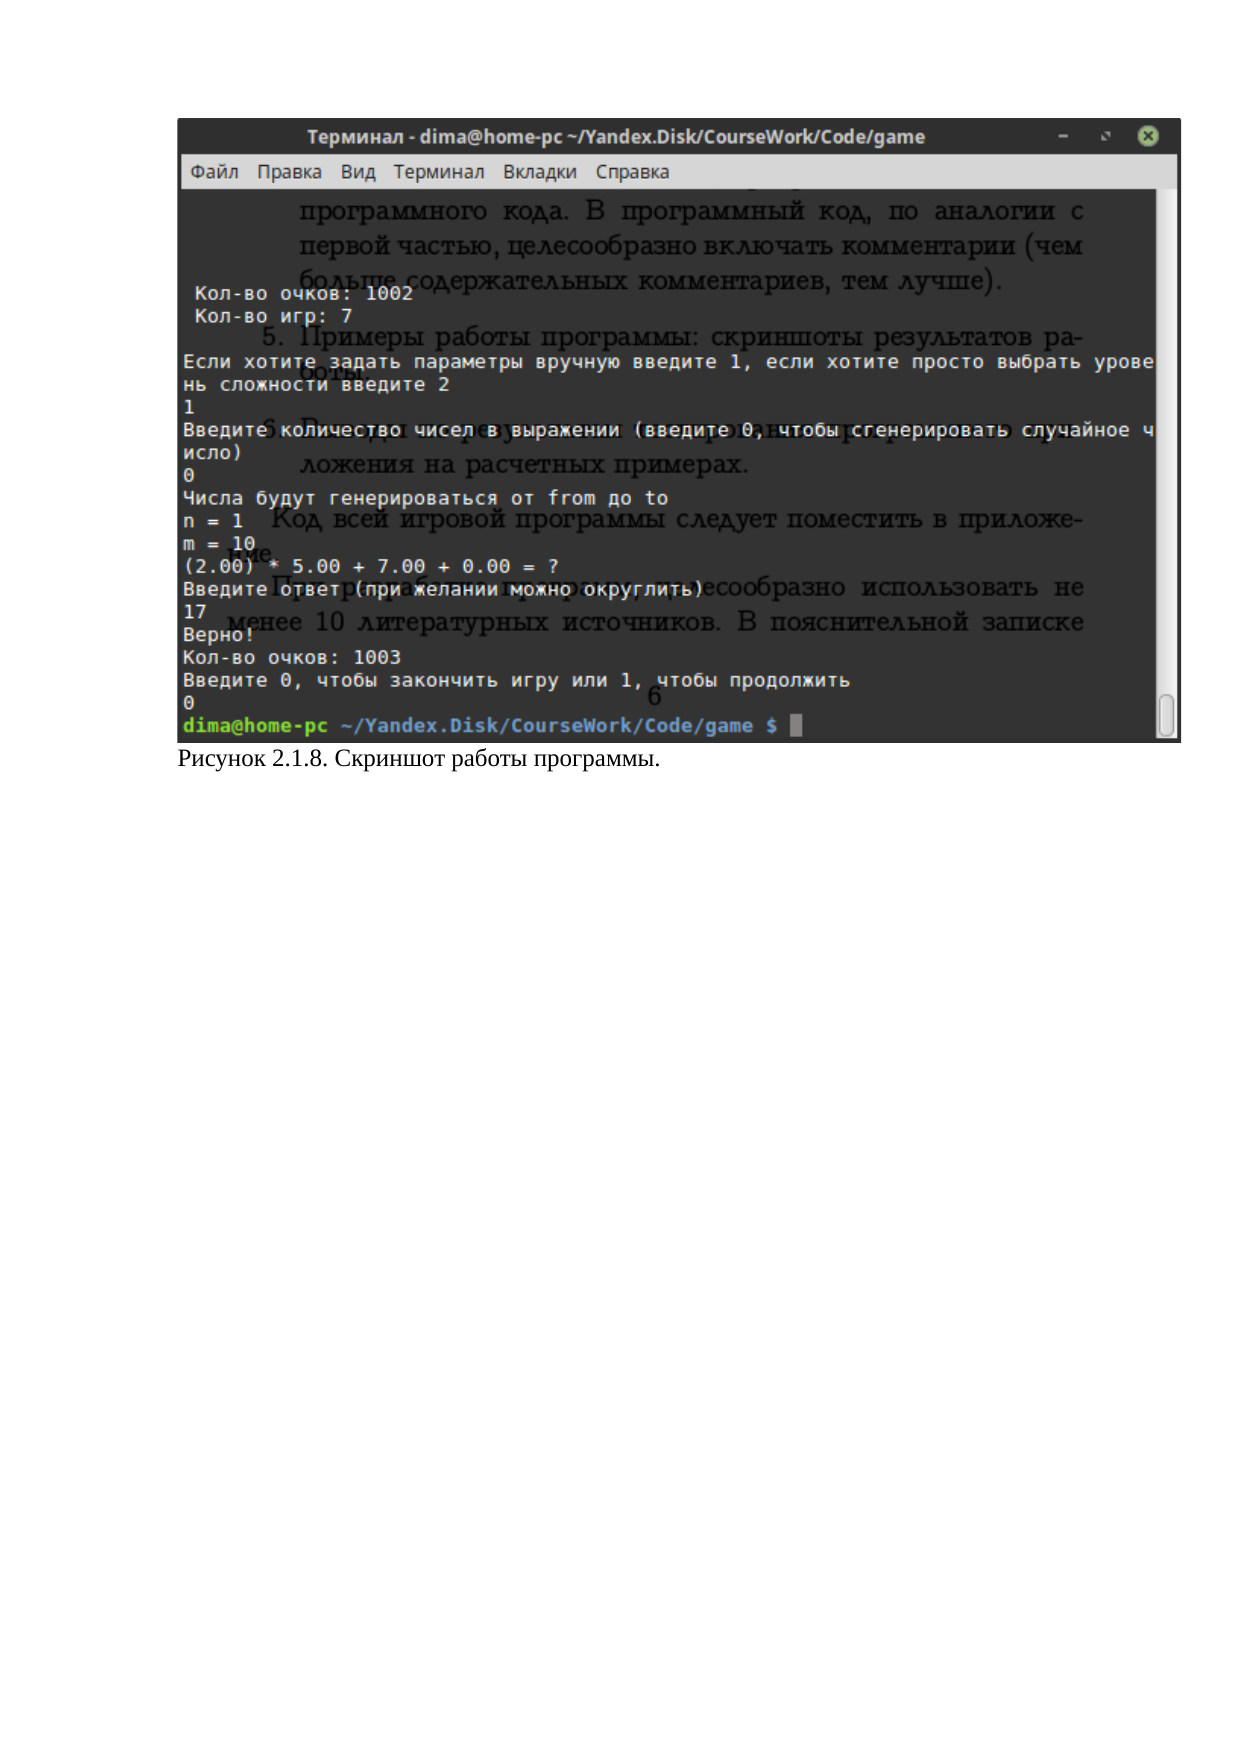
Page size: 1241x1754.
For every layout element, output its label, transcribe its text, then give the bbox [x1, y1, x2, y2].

text Рисунок 2.1.8. Скриншот работы программы. [177, 743, 1181, 772]
picture [177, 118, 1182, 743]
